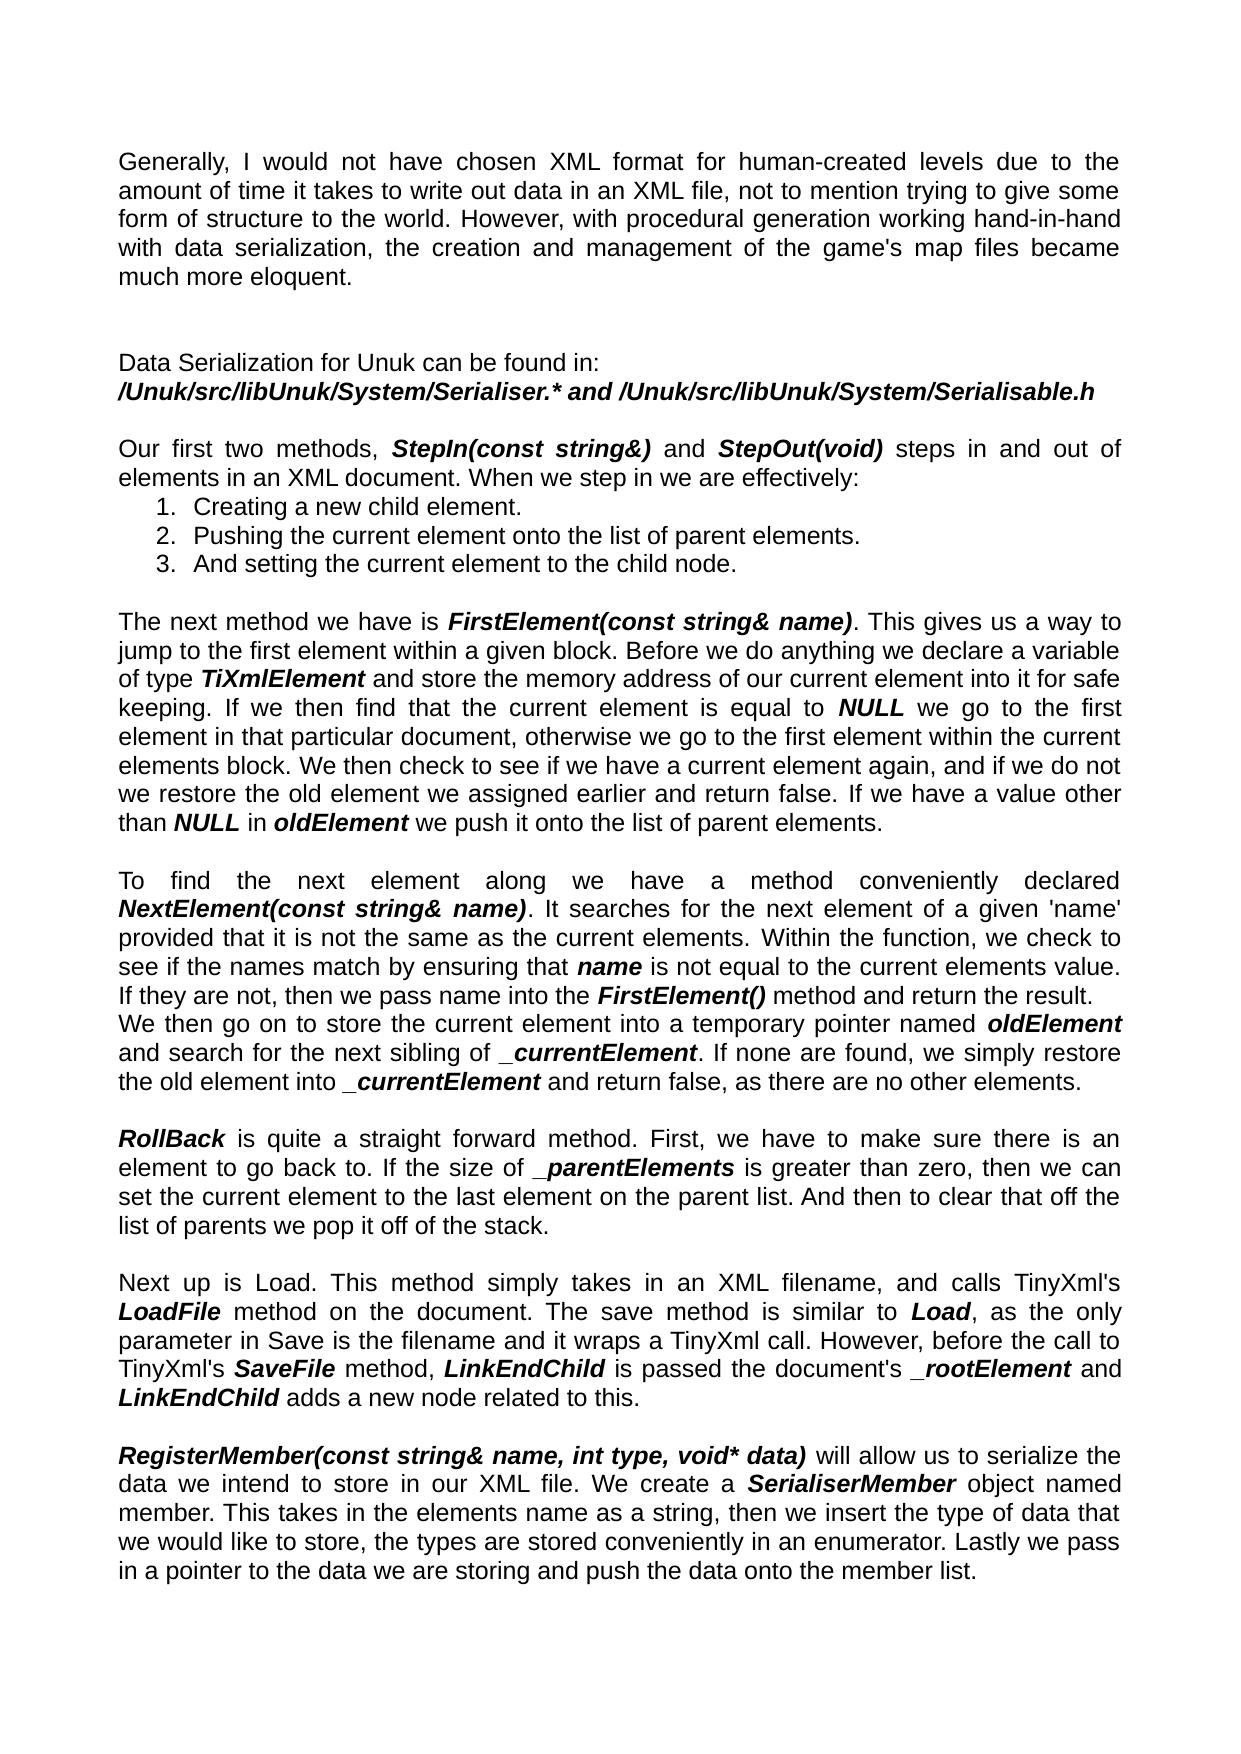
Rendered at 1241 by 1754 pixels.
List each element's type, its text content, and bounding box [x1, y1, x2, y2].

text Generally, I would not have chosen XML format for human-created levels due to the amount of time it takes to write out data in an XML file, not to mention trying to give some form of structure to the world. However, with procedural generation working hand-in-hand with data serialization, the creation and management of the game's map files became much more eloquent. [118, 147, 1122, 291]
list Pushing the current element onto the list of parent elements. [156, 521, 1122, 549]
text RollBack is quite a straight forward method. First, we have to make sure there is an element to go back to. If the size of _parentElements is greater than zero, then we can set the current element to the last element on the parent list. And then to clear that off the list of parents we pop it off of the stack. [118, 1124, 1122, 1239]
text RegisterMember(const string& name, int type, void* data) will allow us to serialize the data we intend to store in our XML file. We create a SerialiserMember object named member. This takes in the elements name as a string, then we insert the type of data that we would like to store, the types are stored conveniently in an enumerator. Lastly we pass in a pointer to the data we are storing and push the data onto the member list. [118, 1441, 1122, 1584]
list And setting the current element to the child node. [156, 549, 1122, 578]
text /Unuk/src/libUnuk/System/Serialiser.* and /Unuk/src/libUnuk/System/Serialisable.h [118, 377, 1122, 406]
text Our first two methods, StepIn(const string&) and StepOut(void) steps in and out of elements in an XML document. When we step in we are effectively: [118, 434, 1122, 492]
text To find the next element along we have a method conveniently declared NextElement(const string& name). It searches for the next element of a given 'name' provided that it is not the same as the current elements. Within the function, we check to see if the names match by ensuring that name is not equal to the current elements value. If they are not, then we pass name into the FirstElement() method and return the result. [118, 866, 1122, 1009]
text Next up is Load. This method simply takes in an XML filename, and calls TinyXml's LoadFile method on the document. The save method is similar to Load, as the only parameter in Save is the filename and it wraps a TinyXml call. However, before the call to TinyXml's SaveFile method, LinkEndChild is passed the document's _rootElement and LinkEndChild adds a new node related to this. [118, 1268, 1122, 1412]
text Data Serialization for Unuk can be found in: [118, 348, 1122, 377]
text We then go on to store the current element into a temporary pointer named oldElement and search for the next sibling of _currentElement. If none are found, we simply restore the old element into _currentElement and return false, as there are no other elements. [118, 1009, 1122, 1096]
text The next method we have is FirstElement(const string& name). This gives us a way to jump to the first element within a given block. Before we do anything we declare a variable of type TiXmlElement and store the memory address of our current element into it for safe keeping. If we then find that the current element is equal to NULL we go to the first element in that particular document, otherwise we go to the first element within the current elements block. We then check to see if we have a current element again, and if we do not we restore the old element we assigned earlier and return false. If we have a value other than NULL in oldElement we push it onto the list of parent elements. [118, 607, 1122, 837]
list Creating a new child element. [156, 492, 1122, 521]
